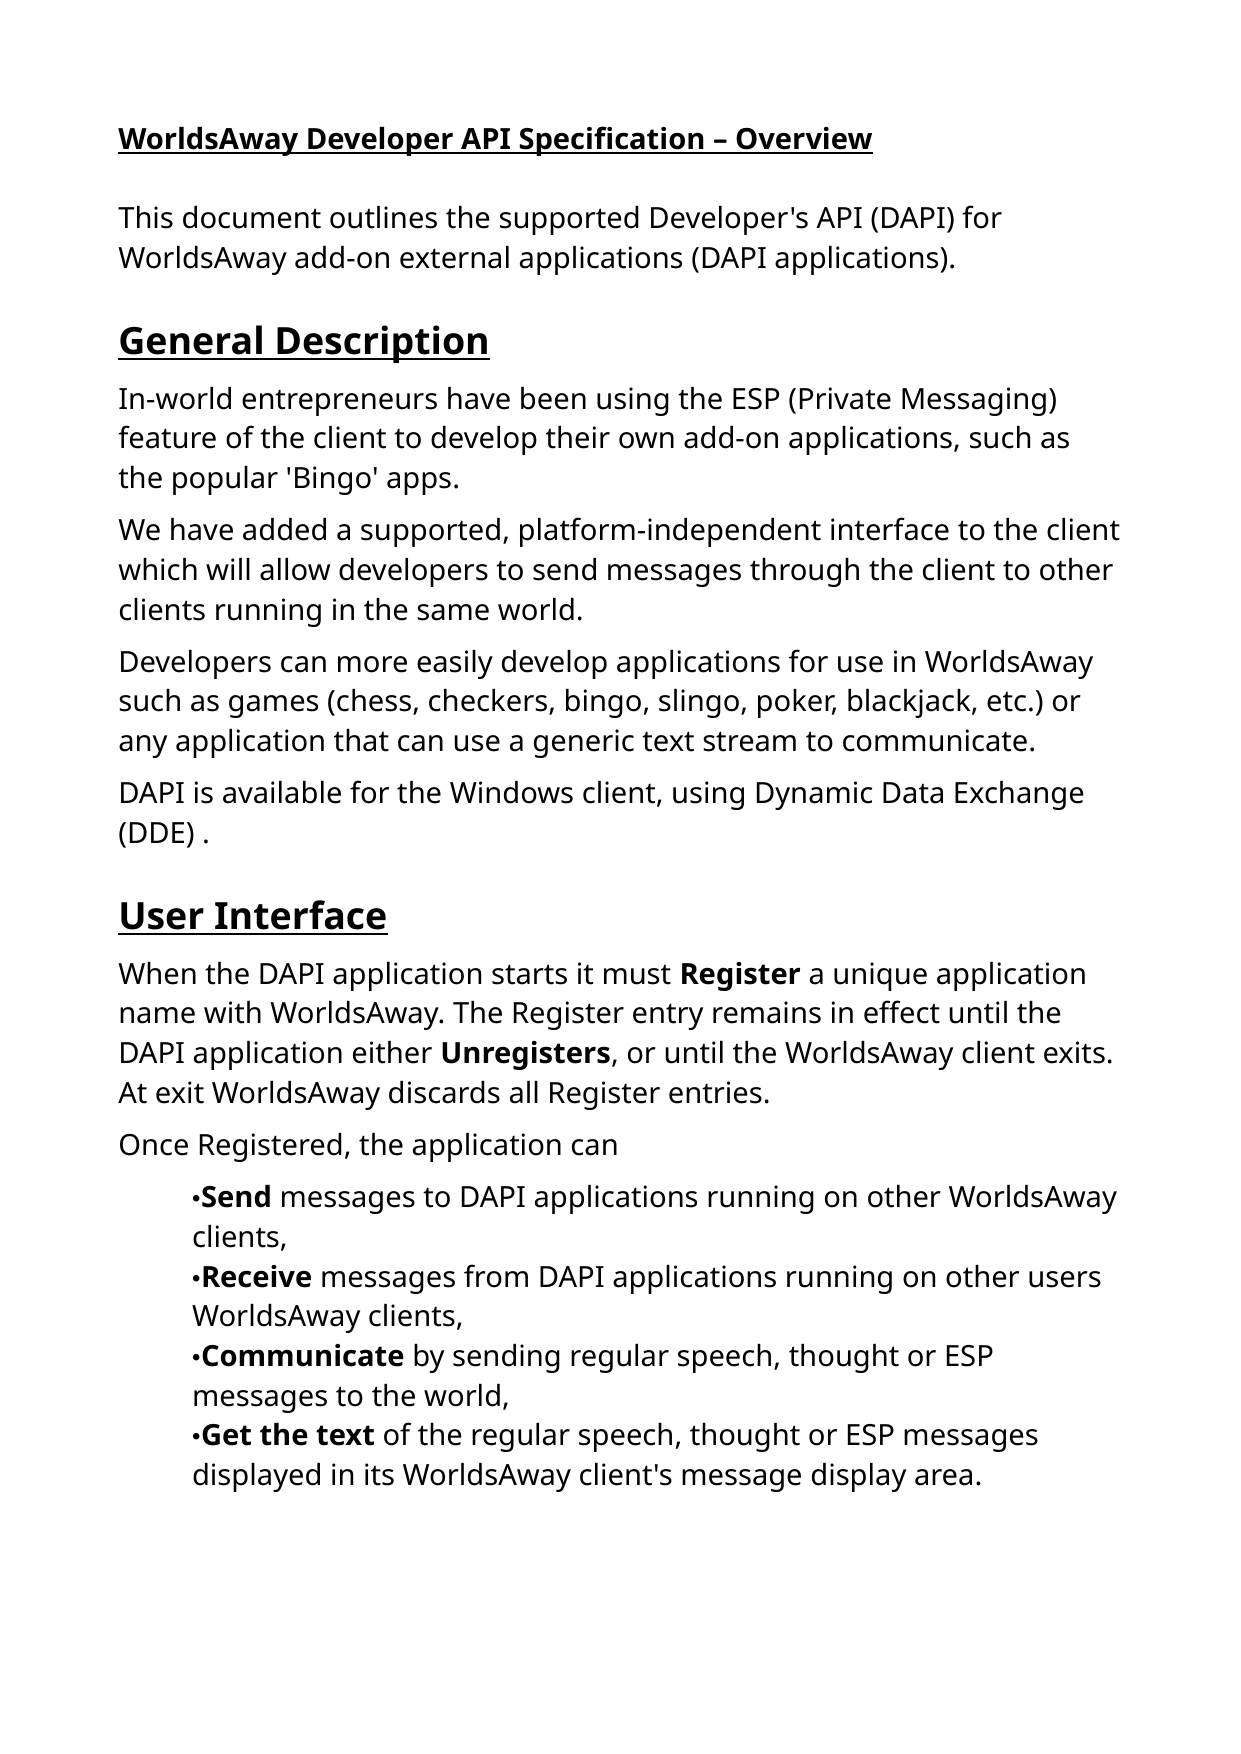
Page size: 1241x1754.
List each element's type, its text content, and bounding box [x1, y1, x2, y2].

text In-world entrepreneurs have been using the ESP (Private Messaging) feature of the client to develop their own add-on applications, such as the popular 'Bingo' apps. [118, 378, 1122, 497]
text WorldsAway Developer API Specification – Overview [118, 118, 1122, 158]
list Get the text of the regular speech, thought or ESP messages displayed in its WorldsAway client's message display area. [118, 1414, 1122, 1494]
text We have added a supported, platform-independent interface to the client which will allow developers to send messages through the client to other clients running in the same world. [118, 509, 1122, 628]
text When the DAPI application starts it must Register a unique application name with WorldsAway. The Register entry remains in effect until the DAPI application either Unregisters, or until the WorldsAway client exits. At exit WorldsAway discards all Register entries. [118, 953, 1122, 1112]
text Developers can more easily develop applications for use in WorldsAway such as games (chess, checkers, bingo, slingo, poker, blackjack, etc.) or any application that can use a generic text stream to communicate. [118, 641, 1122, 760]
list Communicate by sending regular speech, thought or ESP messages to the world, [118, 1335, 1122, 1414]
list Send messages to DAPI applications running on other WorldsAway clients, [118, 1176, 1122, 1256]
list Receive messages from DAPI applications running on other users WorldsAway clients, [118, 1256, 1122, 1335]
subtitle General Description [118, 314, 1122, 365]
subtitle User Interface [118, 889, 1122, 941]
text DAPI is available for the Windows client, using Dynamic Data Exchange (DDE) . [118, 773, 1122, 852]
text Once Registered, the application can [118, 1124, 1122, 1164]
text This document outlines the supported Developer's API (DAPI) for WorldsAway add-on external applications (DAPI applications). [118, 197, 1122, 277]
